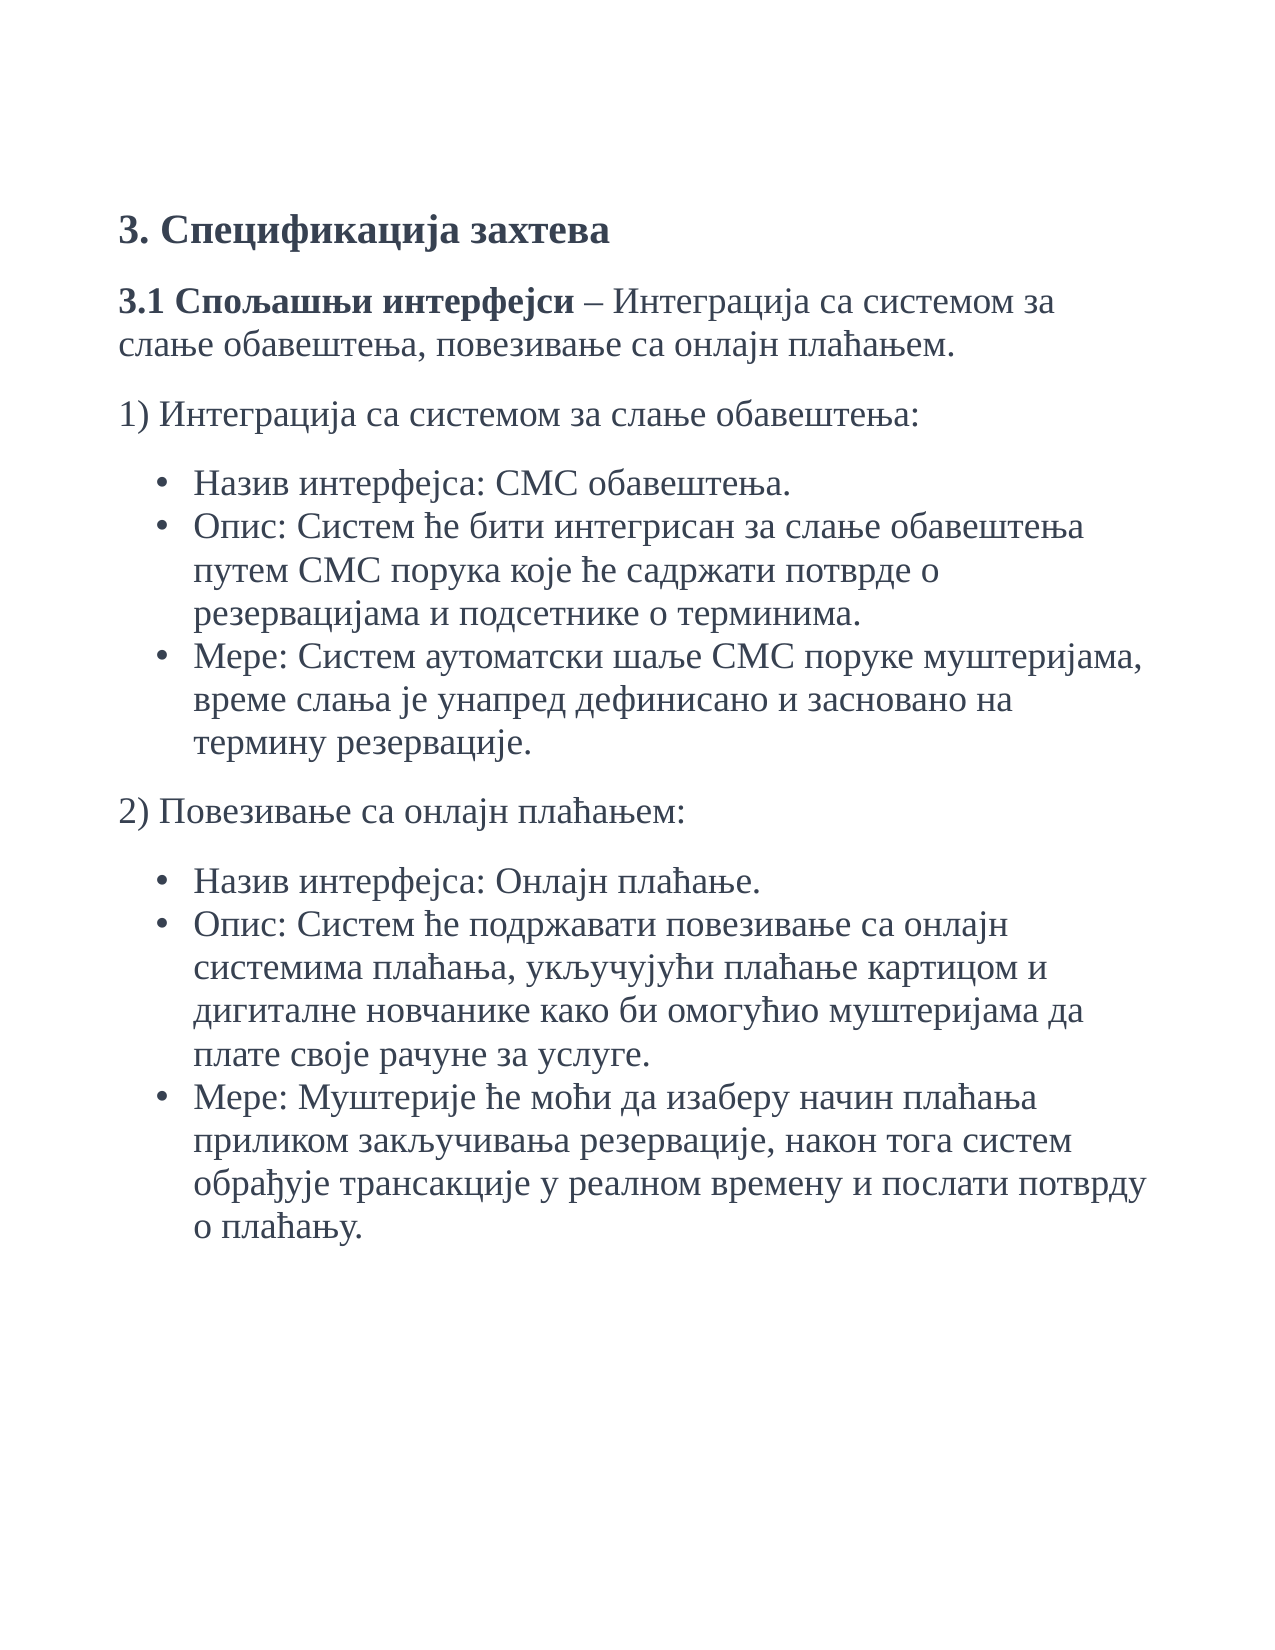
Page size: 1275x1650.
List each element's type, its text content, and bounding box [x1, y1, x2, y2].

text 3.1 Спољашњи интерфејси – Интеграција са системом за слање обавештења, повезивање са онлајн плаћањем. [118, 279, 1157, 365]
list Назив интерфејса: Онлајн плаћање. [156, 858, 1157, 902]
list Мере: Муштерије ће моћи да изаберу начин плаћања приликом закључивања резервације, након тога систем обрађује трансакције у реалном времену и послати потврду о плаћању. [156, 1074, 1157, 1247]
list Опис: Систем ће бити интегрисан за слање обавештења путем СМС порука које ће садржати потврде о резервацијама и подсетнике о терминима. [156, 504, 1157, 633]
list Мере: Систем аутоматски шаље СМС поруке муштеријама, време слања је унапред дефинисано и засновано на термину резервације. [156, 633, 1157, 763]
text 3. Спецификација захтева [118, 204, 1157, 252]
text 2) Повезивање са онлајн плаћањем: [118, 789, 1157, 832]
text 1) Интеграција са системом за слање обавештења: [118, 391, 1157, 434]
list Назив интерфејса: СМС обавештења. [156, 461, 1157, 504]
list Опис: Систем ће подржавати повезивање са онлајн системима плаћања, укључујући плаћање картицом и дигиталне новчанике како би омогућио муштеријама да плате своје рачуне за услуге. [156, 902, 1157, 1074]
